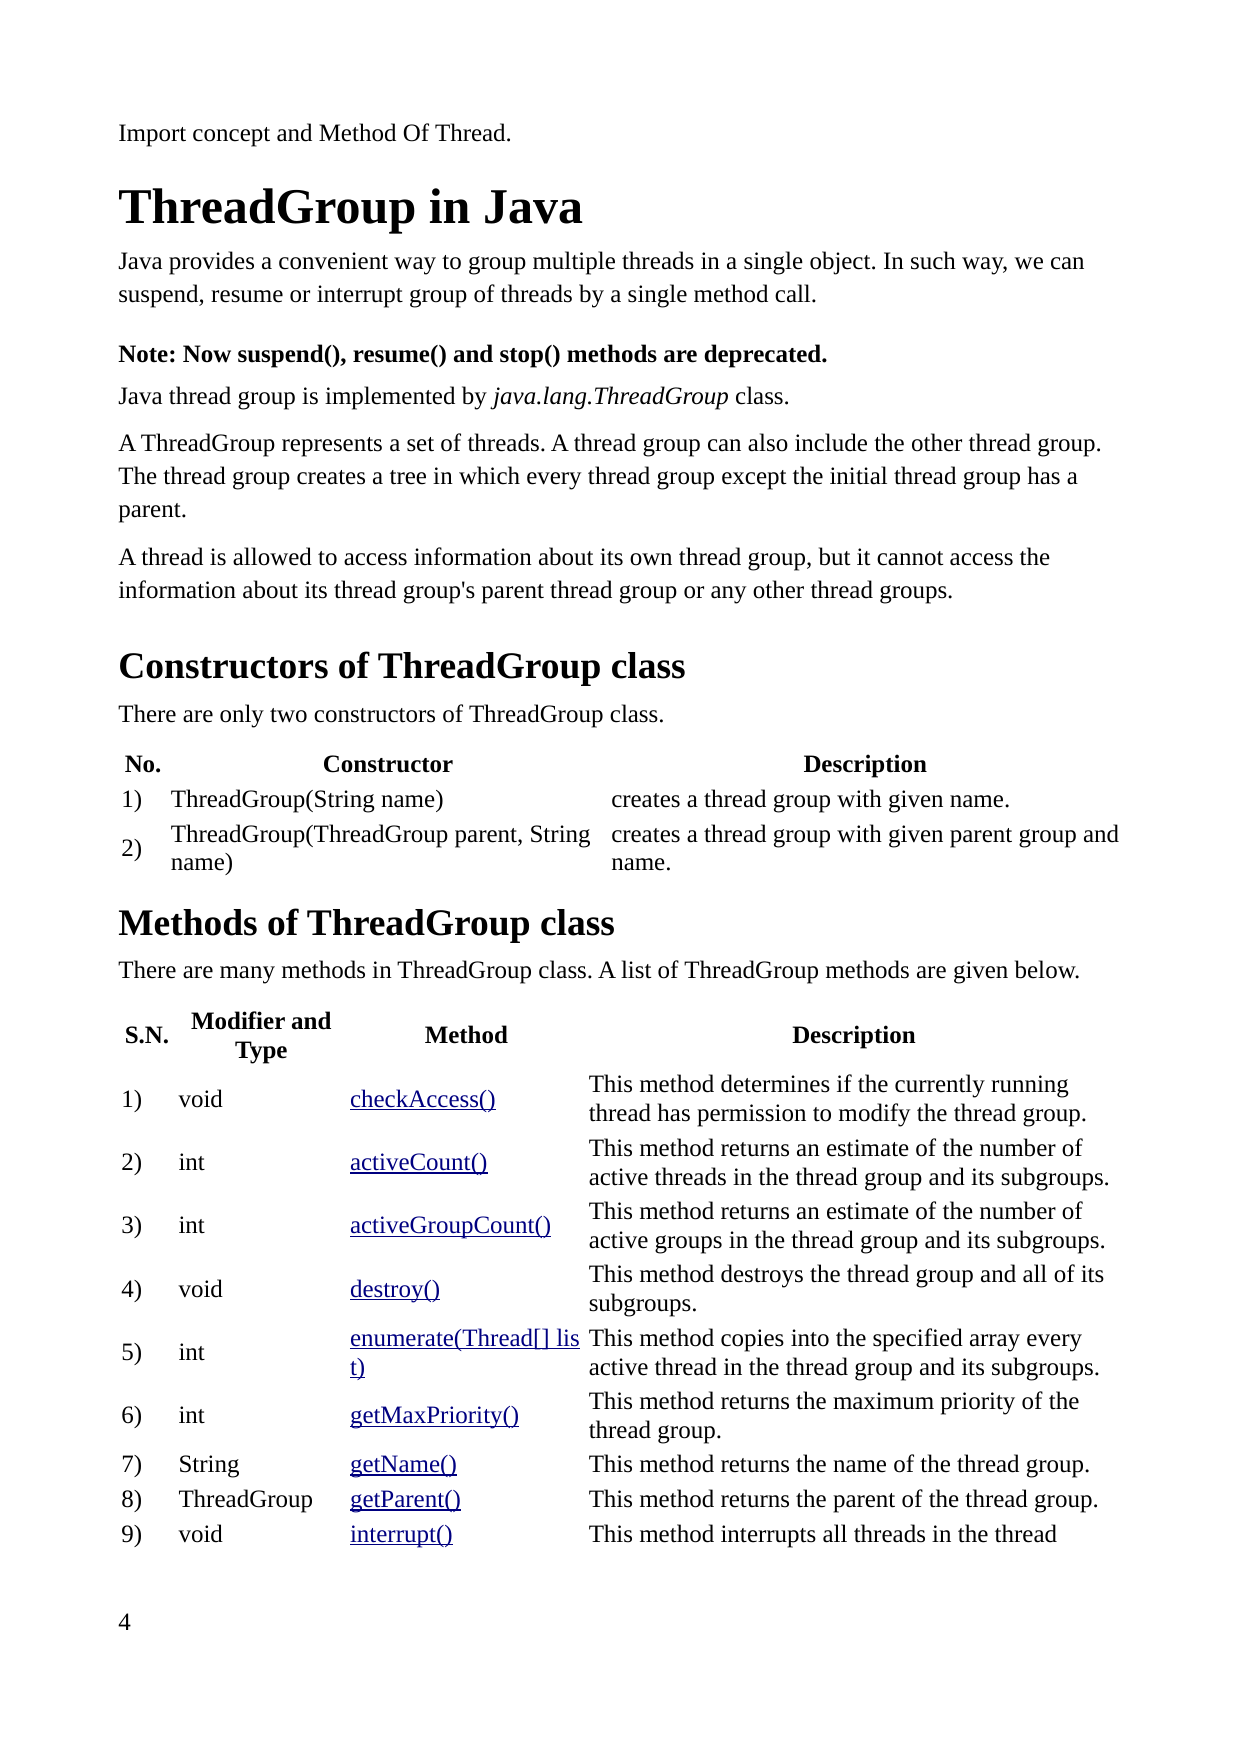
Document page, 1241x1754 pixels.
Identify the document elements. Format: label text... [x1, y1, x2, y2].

table_cell This method interrupts all threads in the thread [586, 1516, 1122, 1550]
table_cell ThreadGroup [175, 1481, 347, 1516]
table_cell void [175, 1516, 347, 1550]
table_cell int [175, 1130, 347, 1193]
table_cell 9) [118, 1516, 175, 1550]
text A ThreadGroup represents a set of threads. A thread group can also include the other thread group. The thread group creates a tree in which every thread group except the initial thread group has a parent. [118, 428, 1122, 523]
table_header Modifier and Type [175, 1003, 347, 1067]
table_cell String [175, 1447, 347, 1481]
table_cell void [175, 1067, 347, 1130]
table_cell 2) [118, 1130, 175, 1193]
table_cell int [175, 1320, 347, 1383]
table_header Constructor [168, 747, 608, 781]
table_cell 4) [118, 1257, 175, 1320]
subtitle Constructors of ThreadGroup class [118, 643, 1122, 687]
table_cell 1) [118, 781, 168, 816]
table_cell 3) [118, 1193, 175, 1257]
table_header S.N. [118, 1003, 175, 1067]
table_cell ThreadGroup(String name) [168, 781, 608, 816]
table_cell checkAccess() [347, 1067, 586, 1130]
table_cell 1) [118, 1067, 175, 1130]
table_cell This method destroys the thread group and all of its subgroups. [586, 1257, 1122, 1320]
table_cell 2) [118, 816, 168, 879]
table_cell getName() [347, 1447, 586, 1481]
subtitle Methods of ThreadGroup class [118, 900, 1122, 943]
table_header Method [347, 1003, 586, 1067]
text There are only two constructors of ThreadGroup class. [118, 699, 1122, 728]
table_cell activeGroupCount() [347, 1193, 586, 1257]
table_cell This method returns the name of the thread group. [586, 1447, 1122, 1481]
table_cell activeCount() [347, 1130, 586, 1193]
table_cell 5) [118, 1320, 175, 1383]
table_cell 6) [118, 1383, 175, 1447]
table_cell int [175, 1193, 347, 1257]
table_cell 8) [118, 1481, 175, 1516]
table_cell ThreadGroup(ThreadGroup parent, String name) [168, 816, 608, 879]
text A thread is allowed to access information about its own thread group, but it cannot access the information about its thread group's parent thread group or any other thread groups. [118, 542, 1122, 604]
text Java thread group is implemented by java.lang.ThreadGroup class. [118, 381, 1122, 409]
table_cell This method determines if the currently running thread has permission to modify the thread group. [586, 1067, 1122, 1130]
table_cell 7) [118, 1447, 175, 1481]
text Java provides a convenient way to group multiple threads in a single object. In such way, we can suspend, resume or interrupt group of threads by a single method call. [118, 246, 1122, 308]
table_cell void [175, 1257, 347, 1320]
subtitle ThreadGroup in Java [118, 176, 1122, 234]
text There are many methods in ThreadGroup class. A list of ThreadGroup methods are given below. [118, 956, 1122, 984]
table_cell destroy() [347, 1257, 586, 1320]
table_cell This method copies into the specified array every active thread in the thread group and its subgroups. [586, 1320, 1122, 1383]
table_cell This method returns an estimate of the number of active threads in the thread group and its subgroups. [586, 1130, 1122, 1193]
table_header Description [586, 1003, 1122, 1067]
table_cell interrupt() [347, 1516, 586, 1550]
table_cell getMaxPriority() [347, 1383, 586, 1447]
table_cell int [175, 1383, 347, 1447]
table_cell creates a thread group with given parent group and name. [608, 816, 1122, 879]
table_cell enumerate(Thread[] list) [347, 1320, 586, 1383]
table_cell This method returns an estimate of the number of active groups in the thread group and its subgroups. [586, 1193, 1122, 1257]
table_cell This method returns the maximum priority of the thread group. [586, 1383, 1122, 1447]
table_header No. [118, 747, 168, 781]
table_cell creates a thread group with given name. [608, 781, 1122, 816]
table_cell This method returns the parent of the thread group. [586, 1481, 1122, 1516]
table_cell getParent() [347, 1481, 586, 1516]
subtitle Note: Now suspend(), resume() and stop() methods are deprecated. [118, 339, 1122, 368]
table_header Description [608, 747, 1122, 781]
